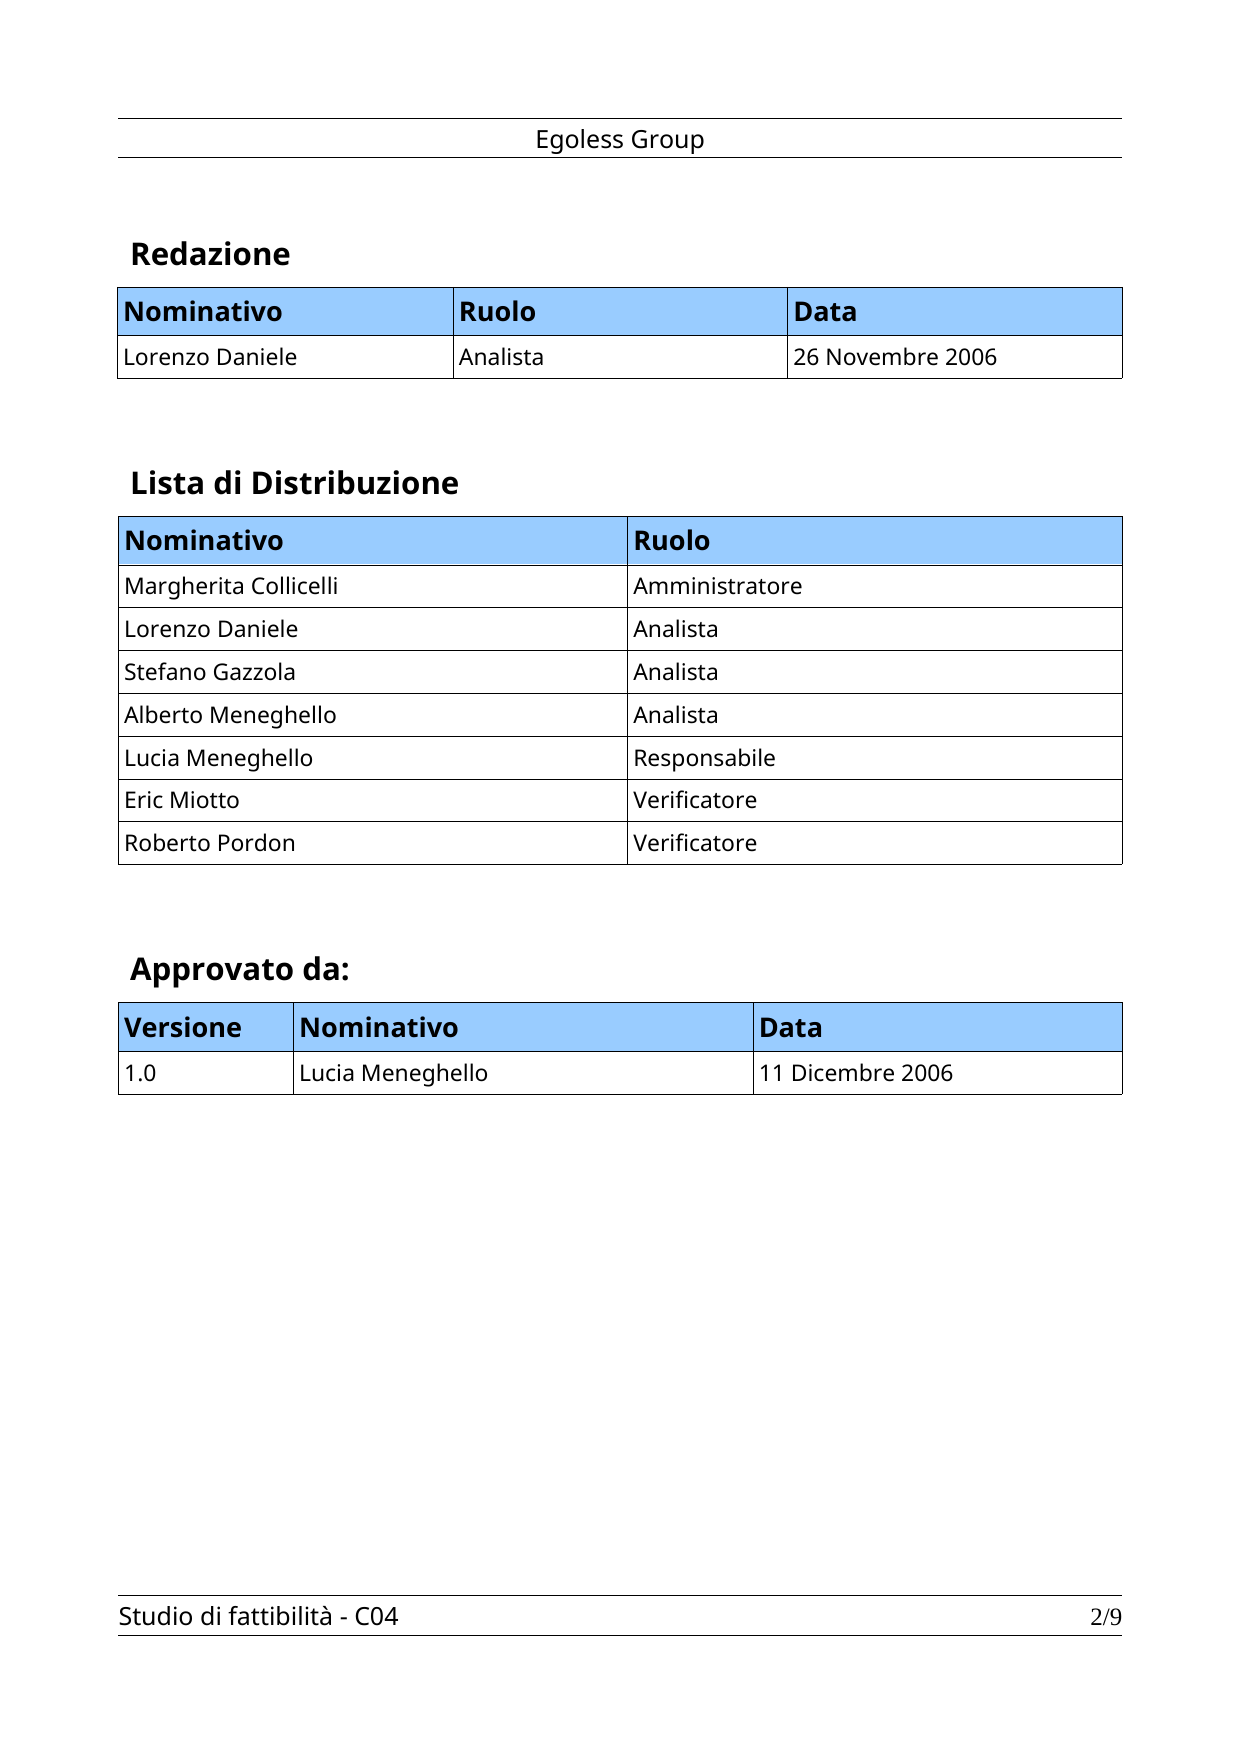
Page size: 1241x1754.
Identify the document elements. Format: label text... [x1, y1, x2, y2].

table_cell Amministratore [628, 566, 1122, 607]
table_cell Responsabile [628, 737, 1122, 778]
table_header Nominativo [294, 1003, 753, 1051]
table_cell Verificatore [628, 822, 1122, 864]
text Lista di Distribuzione [130, 461, 1122, 503]
table_cell Verificatore [628, 780, 1122, 821]
table_header Versione [119, 1003, 293, 1051]
table_cell 26 Novembre 2006 [788, 336, 1122, 378]
table_cell Lucia Meneghello [294, 1052, 753, 1093]
table_header Nominativo [119, 517, 627, 564]
table_header Nominativo [118, 288, 453, 335]
table_header Data [788, 288, 1122, 335]
table_cell 1.0 [119, 1052, 293, 1093]
table_cell Lorenzo Daniele [119, 608, 627, 650]
table_cell Stefano Gazzola [119, 651, 627, 693]
table_cell Margherita Collicelli [119, 566, 627, 607]
table_cell Lorenzo Daniele [118, 336, 453, 378]
table_cell Alberto Meneghello [119, 694, 627, 736]
table_cell Lucia Meneghello [119, 737, 627, 778]
table_cell Eric Miotto [119, 780, 627, 821]
table_header Data [754, 1003, 1122, 1051]
table_cell Analista [628, 694, 1122, 736]
table_header Ruolo [628, 517, 1122, 564]
text Approvato da: [130, 947, 1122, 990]
table_cell Roberto Pordon [119, 822, 627, 864]
table_cell Analista [454, 336, 787, 378]
table_cell 11 Dicembre 2006 [754, 1052, 1122, 1093]
table_header Ruolo [454, 288, 787, 335]
table_cell Analista [628, 608, 1122, 650]
table_cell Analista [628, 651, 1122, 693]
text Redazione [130, 232, 1122, 274]
